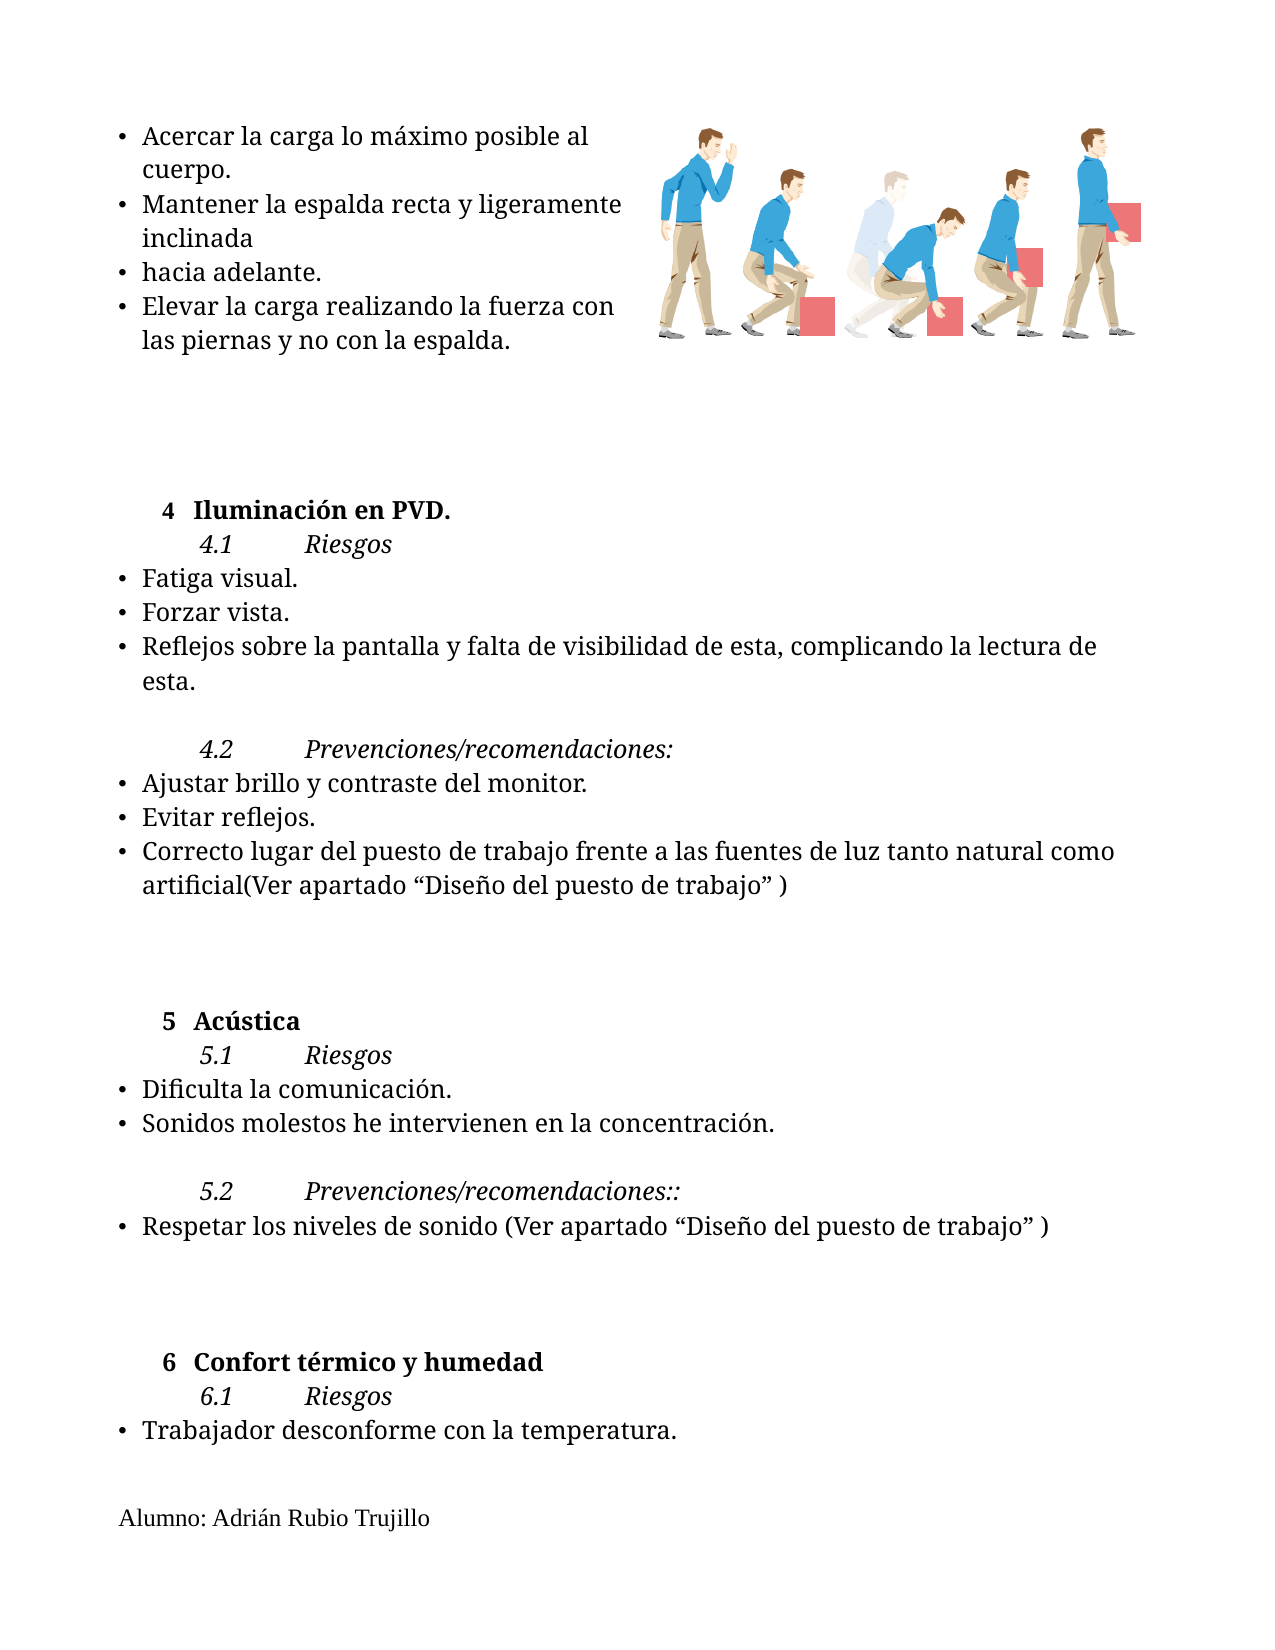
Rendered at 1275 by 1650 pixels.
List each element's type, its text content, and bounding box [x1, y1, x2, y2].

list Acercar la carga lo máximo posible al cuerpo. [118, 118, 651, 186]
list Ajustar brillo y contraste del monitor. [118, 765, 1157, 799]
list Reflejos sobre la pantalla y falta de visibilidad de esta, complicando la lectura de esta. [118, 629, 1157, 697]
list Confort térmico y humedad [156, 1344, 1157, 1378]
list Riesgos [193, 527, 1157, 561]
list hacia adelante. [118, 254, 651, 288]
list Prevenciones/recomendaciones: [193, 731, 1157, 765]
list Forzar vista. [118, 595, 1157, 629]
list Riesgos [193, 1378, 1157, 1412]
list Respetar los niveles de sonido (Ver apartado “Diseño del puesto de trabajo” ) [118, 1208, 1157, 1242]
list Evitar reflejos. [118, 799, 1157, 833]
list Dificulta la comunicación. [118, 1072, 1157, 1106]
list Correcto lugar del puesto de trabajo frente a las fuentes de luz tanto natural como artificial(Ver apartado “Diseño del puesto de trabajo” ) [118, 833, 1157, 902]
list Acústica [156, 1004, 1157, 1038]
picture [651, 117, 1149, 344]
list Elevar la carga realizando la fuerza con las piernas y no con la espalda. [118, 288, 1157, 357]
list Riesgos [193, 1038, 1157, 1072]
list Trabajador desconforme con la temperatura. [118, 1412, 1157, 1447]
list Fatiga visual. [118, 561, 1157, 595]
list Prevenciones/recomendaciones:: [193, 1174, 1157, 1208]
list Iluminación en PVD. [156, 493, 1157, 527]
list Sonidos molestos he intervienen en la concentración. [118, 1106, 1157, 1140]
list Mantener la espalda recta y ligeramente inclinada [118, 186, 651, 254]
